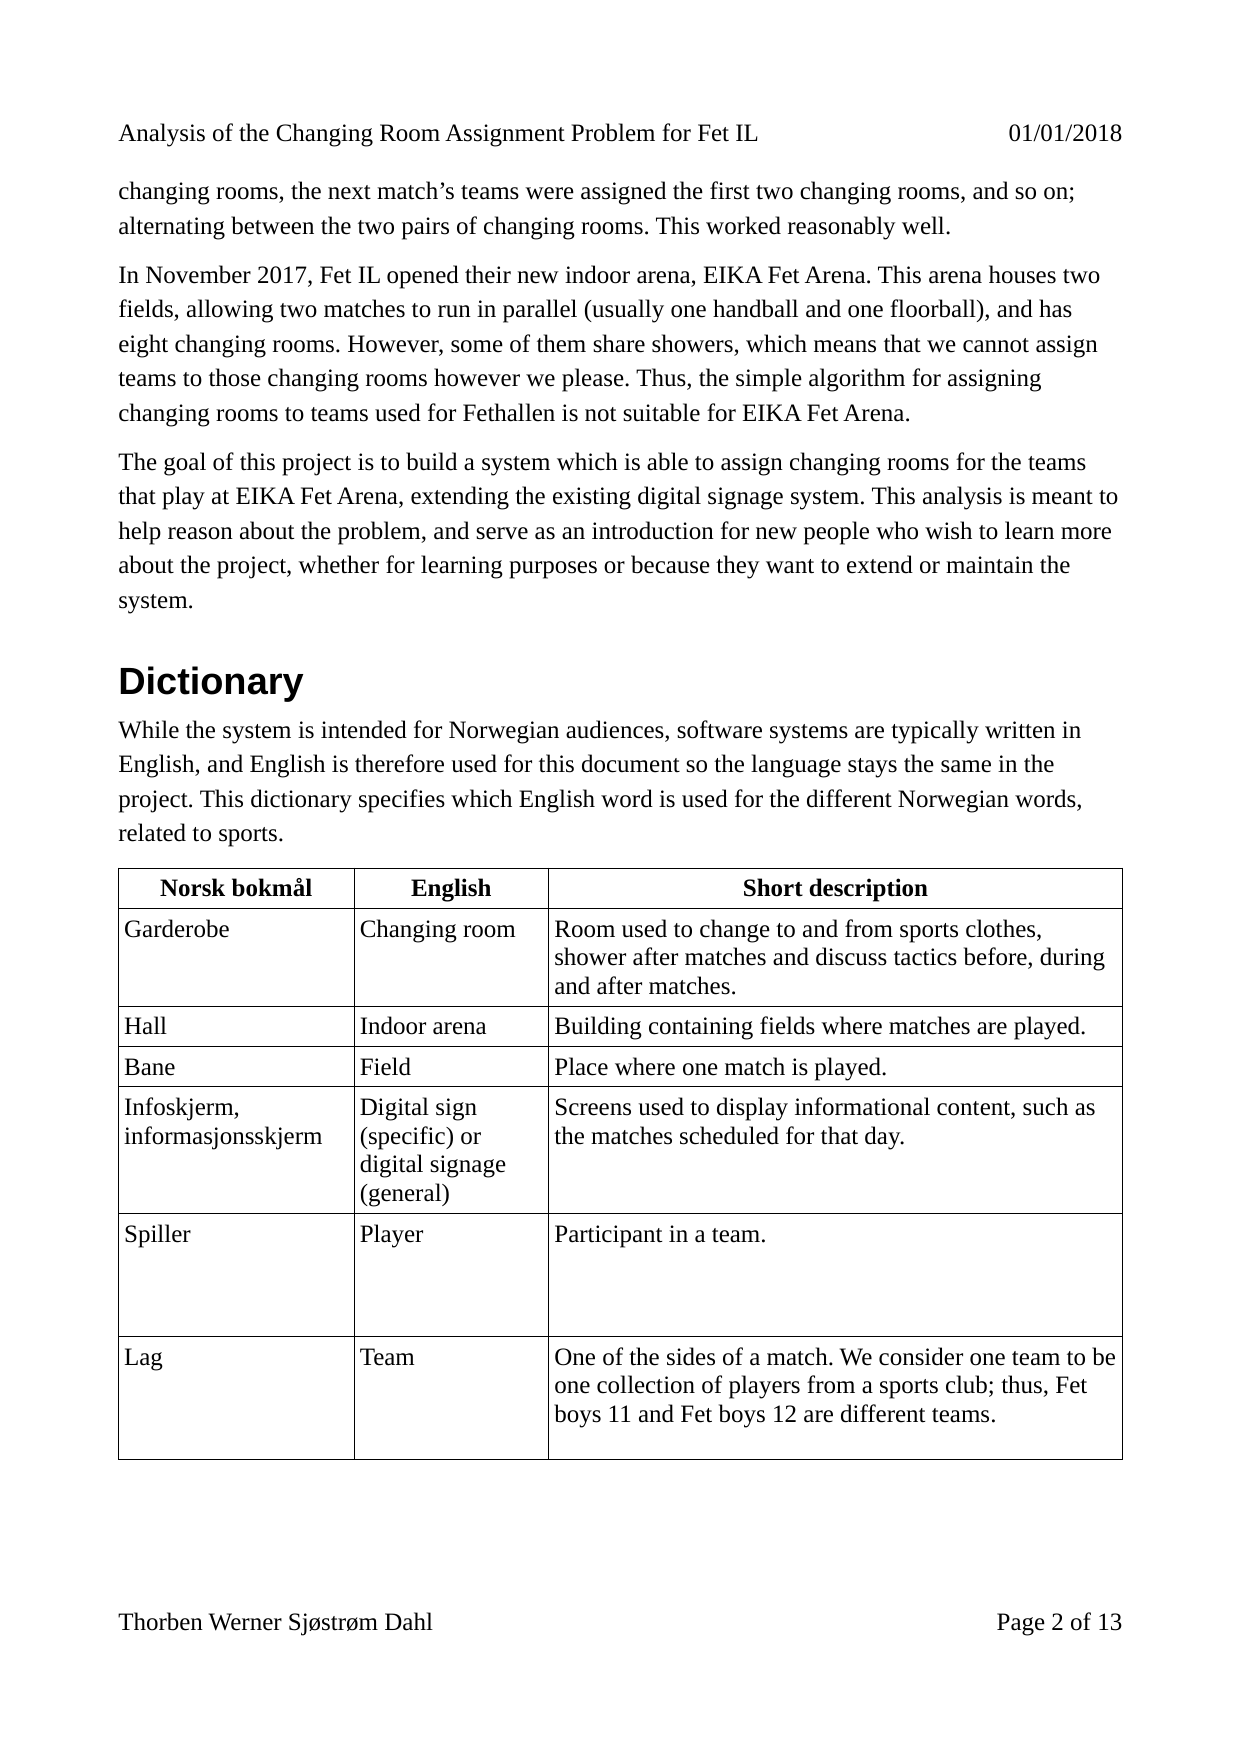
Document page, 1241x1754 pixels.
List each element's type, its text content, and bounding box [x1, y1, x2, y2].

text changing rooms, the next match’s teams were assigned the first two changing rooms, and so on; alternating between the two pairs of changing rooms. This worked reasonably well. [118, 176, 1122, 239]
table_cell Spiller [119, 1214, 354, 1336]
table_cell Field [355, 1047, 548, 1086]
table_cell Garderobe [119, 909, 354, 1006]
table_cell Changing room [355, 909, 548, 1006]
table_header Short description [549, 869, 1122, 908]
table_cell Infoskjerm, informasjonsskjerm [119, 1087, 354, 1213]
table_cell Team [355, 1337, 548, 1459]
text In November 2017, Fet IL opened their new indoor arena, EIKA Fet Arena. This arena houses two fields, allowing two matches to run in parallel (usually one handball and one floorball), and has eight changing rooms. However, some of them share showers, which means that we cannot assign teams to those changing rooms however we please. Thus, the simple algorithm for assigning changing rooms to teams used for Fethallen is not suitable for EIKA Fet Arena. [118, 260, 1122, 427]
table_cell Indoor arena [355, 1007, 548, 1046]
table_cell Digital sign (specific) or digital signage (general) [355, 1087, 548, 1213]
table_cell Player [355, 1214, 548, 1336]
table_cell Screens used to display informational content, such as the matches scheduled for that day. [549, 1087, 1122, 1213]
text The goal of this project is to build a system which is able to assign changing rooms for the teams that play at EIKA Fet Arena, extending the existing digital signage system. This analysis is meant to help reason about the problem, and serve as an introduction for new people who wish to learn more about the project, whether for learning purposes or because they want to extend or maintain the system. [118, 447, 1122, 613]
table_cell One of the sides of a match. We consider one team to be one collection of players from a sports club; thus, Fet boys 11 and Fet boys 12 are different teams. [549, 1337, 1122, 1459]
table_cell Bane [119, 1047, 354, 1086]
table_cell Participant in a team. [549, 1214, 1122, 1336]
subtitle Dictionary [118, 659, 1122, 702]
table_cell Room used to change to and from sports clothes, shower after matches and discuss tactics before, during and after matches. [549, 909, 1122, 1006]
table_cell Hall [119, 1007, 354, 1046]
table_header Norsk bokmål [119, 869, 354, 908]
table_cell Lag [119, 1337, 354, 1459]
table_header English [355, 869, 548, 908]
text While the system is intended for Norwegian audiences, software systems are typically written in English, and English is therefore used for this document so the language stays the same in the project. This dictionary specifies which English word is used for the different Norwegian words, related to sports. [118, 715, 1122, 847]
table_cell Place where one match is played. [549, 1047, 1122, 1086]
table_cell Building containing fields where matches are played. [549, 1007, 1122, 1046]
